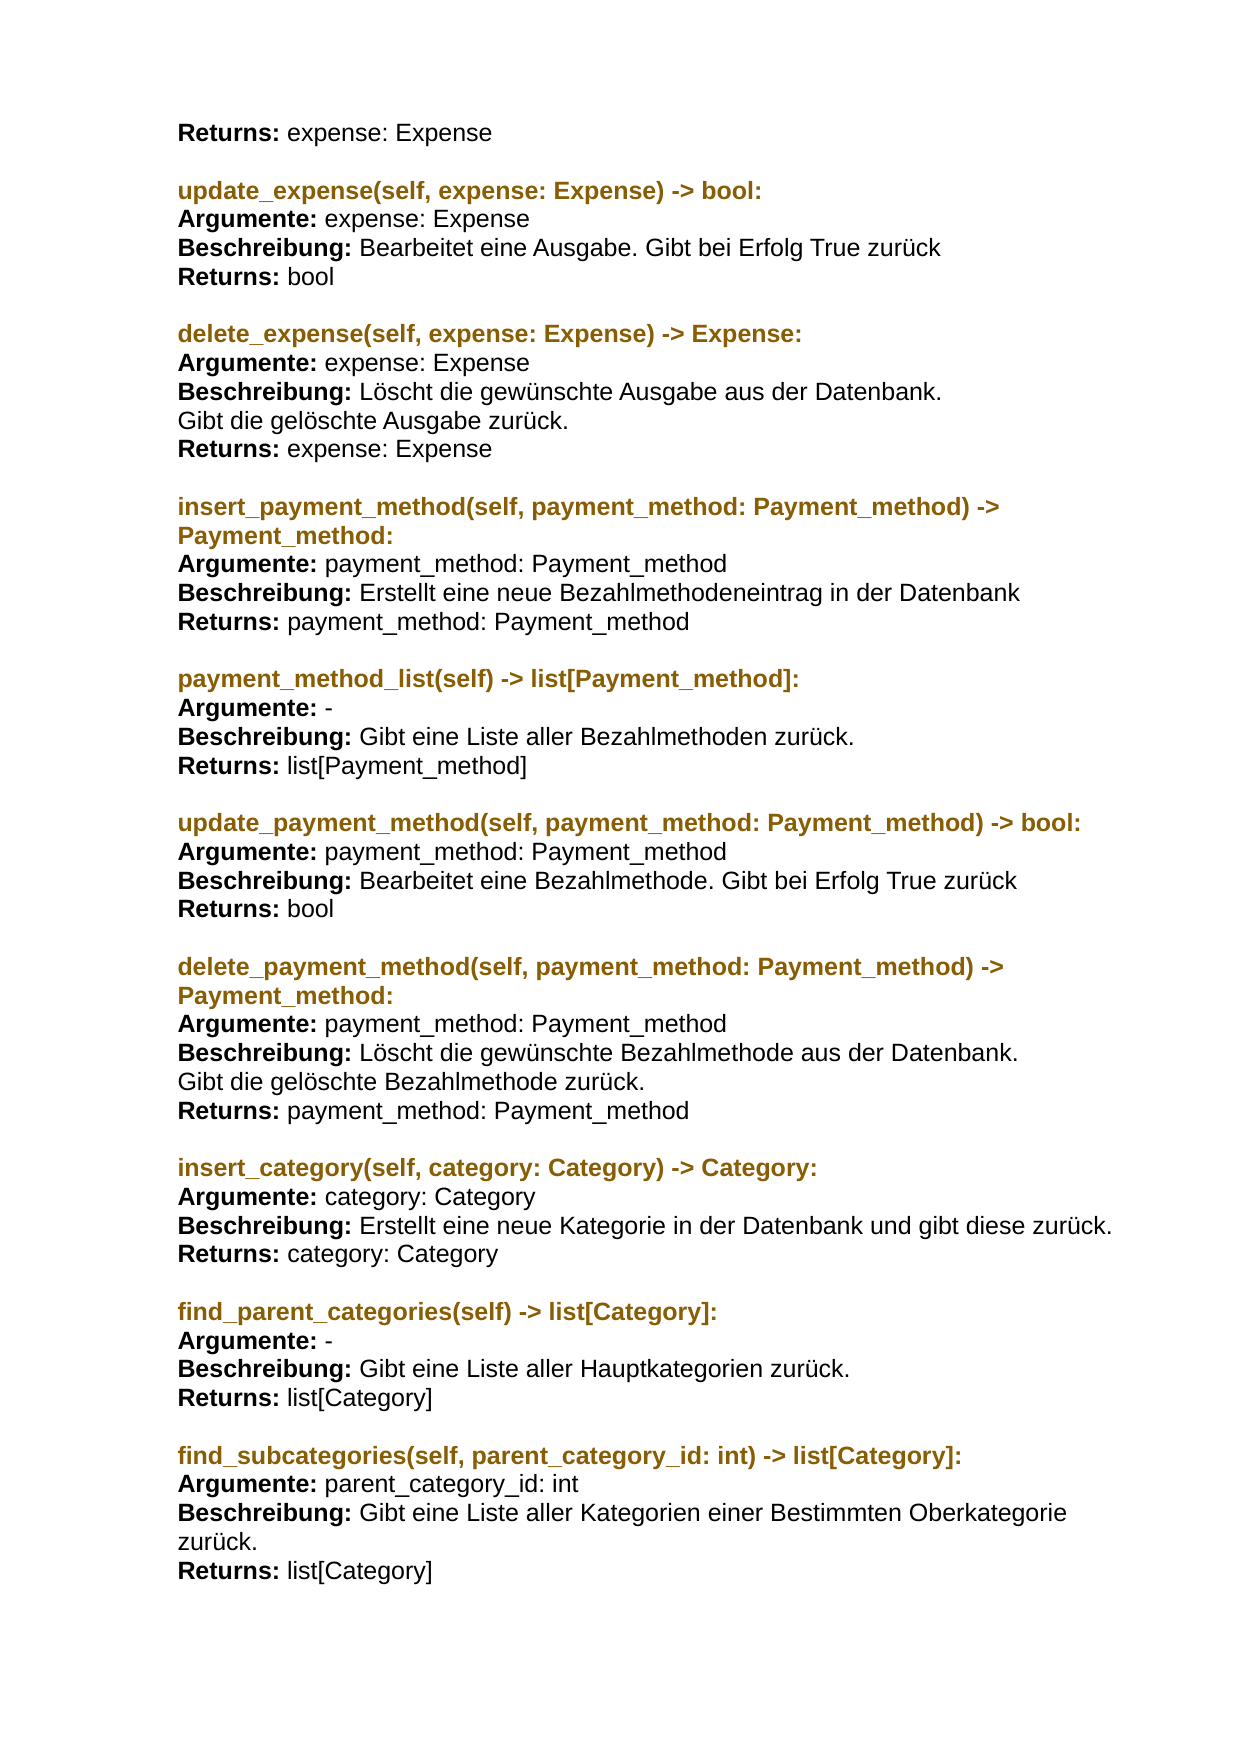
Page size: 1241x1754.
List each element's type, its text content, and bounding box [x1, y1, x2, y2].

list Beschreibung: Gibt eine Liste aller Bezahlmethoden zurück. [177, 722, 1122, 751]
list Argumente: payment_method: Payment_method [177, 837, 1122, 866]
list Returns: payment_method: Payment_method [177, 1096, 1122, 1124]
list Gibt die gelöschte Bezahlmethode zurück. [177, 1067, 1122, 1096]
list find_subcategories(self, parent_category_id: int) -> list[Category]: [177, 1441, 1122, 1469]
list Beschreibung: Gibt eine Liste aller Kategorien einer Bestimmten Oberkategorie zurück. [177, 1498, 1122, 1556]
list delete_payment_method(self, payment_method: Payment_method) -> Payment_method: [177, 952, 1122, 1009]
list Returns: category: Category [177, 1239, 1122, 1268]
list delete_expense(self, expense: Expense) -> Expense: [177, 319, 1122, 348]
list Argumente: category: Category [177, 1182, 1122, 1211]
list Beschreibung: Löscht die gewünschte Bezahlmethode aus der Datenbank. [177, 1038, 1122, 1067]
list find_parent_categories(self) -> list[Category]: [177, 1297, 1122, 1326]
list Beschreibung: Erstellt eine neue Bezahlmethodeneintrag in der Datenbank [177, 578, 1122, 607]
list insert_payment_method(self, payment_method: Payment_method) -> Payment_method: [177, 492, 1122, 549]
list Beschreibung: Löscht die gewünschte Ausgabe aus der Datenbank. [177, 377, 1122, 406]
list Argumente: expense: Expense [177, 204, 1122, 233]
list Returns: expense: Expense [177, 118, 1122, 147]
list Returns: bool [177, 894, 1122, 923]
list Argumente: expense: Expense [177, 348, 1122, 377]
list Returns: list[Category] [177, 1383, 1122, 1412]
list Argumente: payment_method: Payment_method [177, 549, 1122, 578]
list Returns: expense: Expense [177, 434, 1122, 463]
list Beschreibung: Bearbeitet eine Bezahlmethode. Gibt bei Erfolg True zurück [177, 866, 1122, 894]
list Argumente: - [177, 1326, 1122, 1354]
list Beschreibung: Erstellt eine neue Kategorie in der Datenbank und gibt diese zurück. [177, 1211, 1122, 1239]
list Argumente: parent_category_id: int [177, 1469, 1122, 1498]
list Argumente: - [177, 693, 1122, 722]
list Gibt die gelöschte Ausgabe zurück. [177, 406, 1122, 434]
list Beschreibung: Bearbeitet eine Ausgabe. Gibt bei Erfolg True zurück [177, 233, 1122, 262]
list Returns: list[Payment_method] [177, 751, 1122, 779]
list Returns: bool [177, 262, 1122, 291]
list insert_category(self, category: Category) -> Category: [177, 1153, 1122, 1182]
list update_payment_method(self, payment_method: Payment_method) -> bool: [177, 808, 1122, 837]
list update_expense(self, expense: Expense) -> bool: [177, 176, 1122, 204]
list payment_method_list(self) -> list[Payment_method]: [177, 664, 1122, 693]
list Beschreibung: Gibt eine Liste aller Hauptkategorien zurück. [177, 1354, 1122, 1383]
list Argumente: payment_method: Payment_method [177, 1009, 1122, 1038]
list Returns: list[Category] [177, 1556, 1122, 1584]
list Returns: payment_method: Payment_method [177, 607, 1122, 636]
